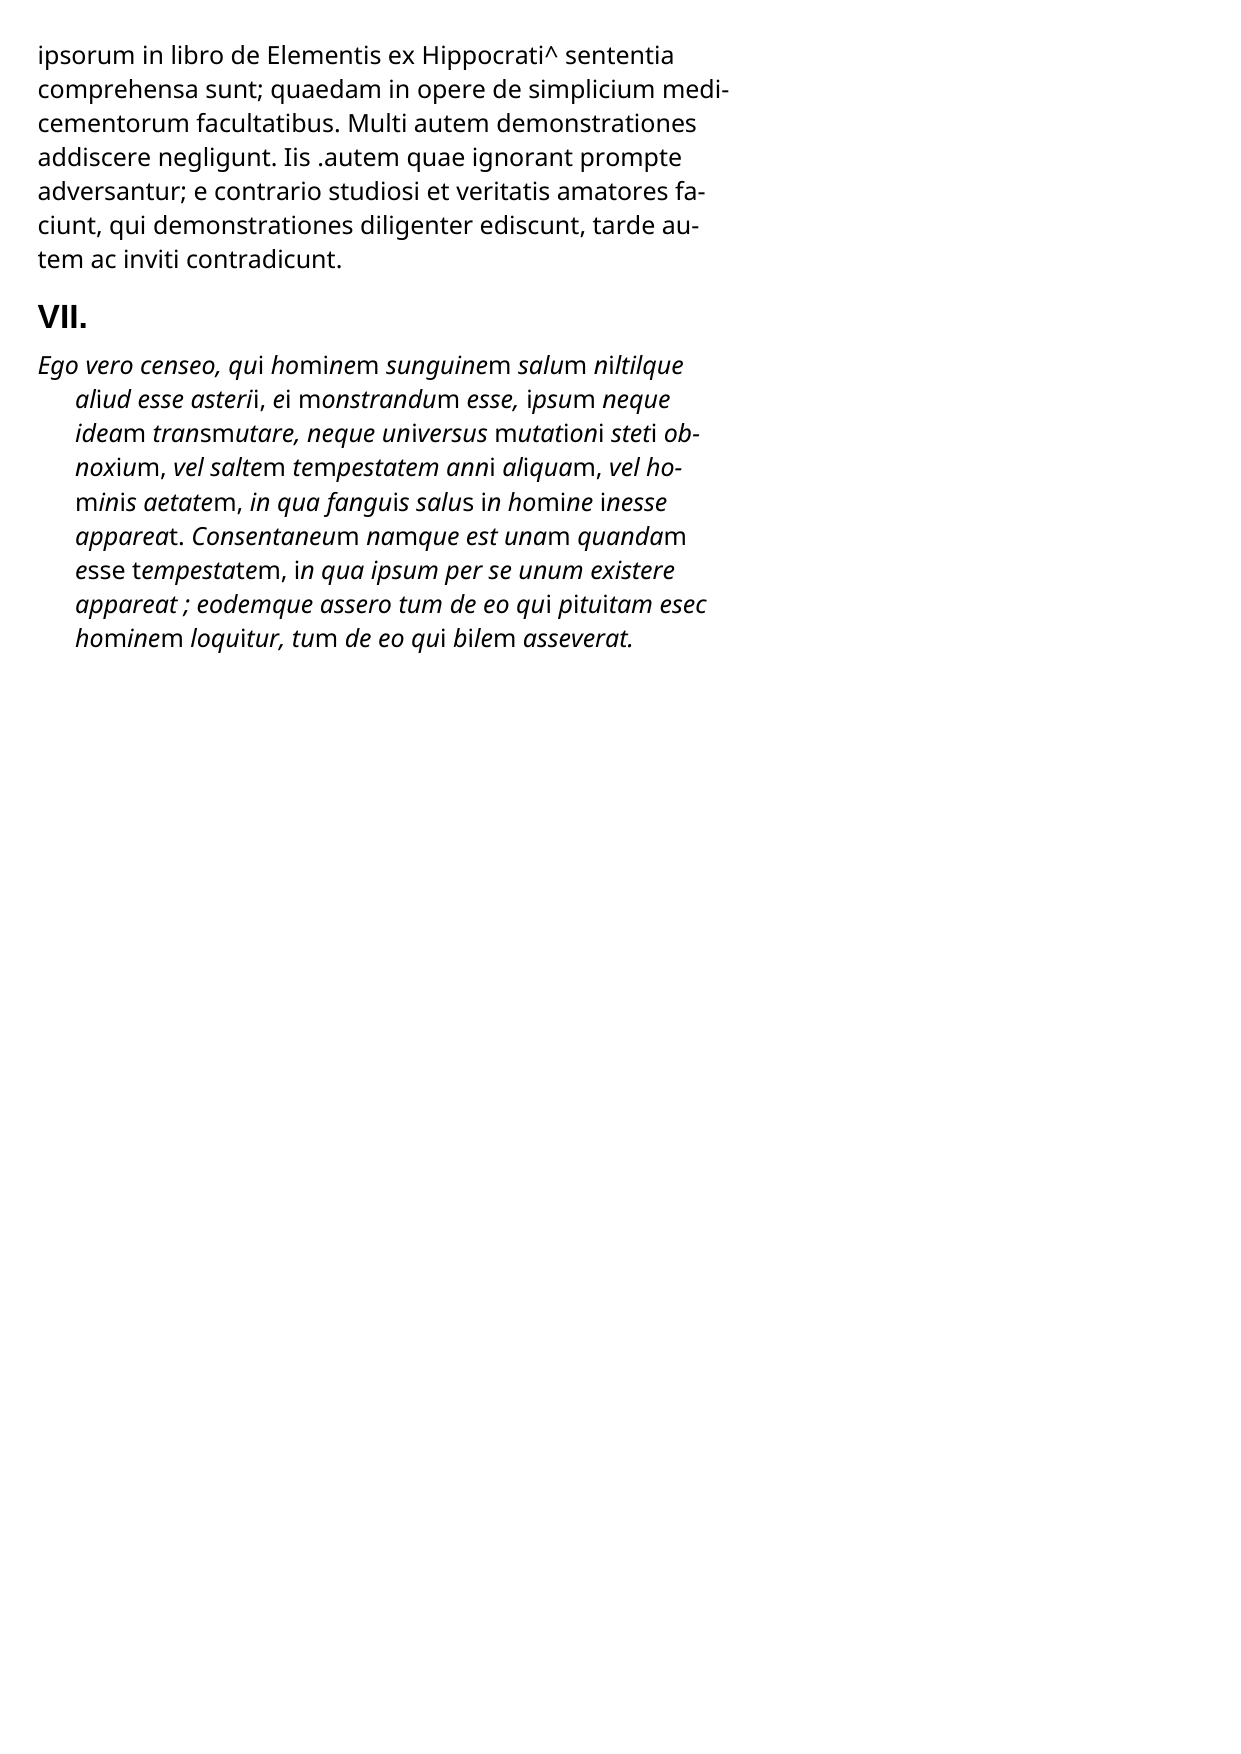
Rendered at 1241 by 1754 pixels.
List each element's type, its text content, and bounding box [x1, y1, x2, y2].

subtitle VII. [37, 297, 1203, 335]
text Ego vero censeo, qui hominem sunguinem salum niltilque aliud esse asterii, ei monstrandum esse, ipsum neque ideam transmutare, neque universus mutationi steti ob- noxium, vel saltem tempestatem anni aliquam, vel ho- minis aetatem, in qua fanguis salus in homine inesse appareat. Consentaneum namque est unam quandam esse tempestatem, in qua ipsum per se unum existere appareat ; eodemque assero tum de eo qui pituitam esec hominem loquitur, tum de eo qui bilem asseverat. [37, 348, 1203, 654]
text ipsorum in libro de Elementis ex Hippocrati^ sententia comprehensa sunt; quaedam in opere de simplicium medi- cementorum facultatibus. Multi autem demonstrationes addiscere negligunt. Iis .autem quae ignorant prompte adversantur; e contrario studiosi et veritatis amatores fa- ciunt, qui demonstrationes diligenter ediscunt, tarde au- tem ac inviti contradicunt. [37, 37, 1203, 276]
